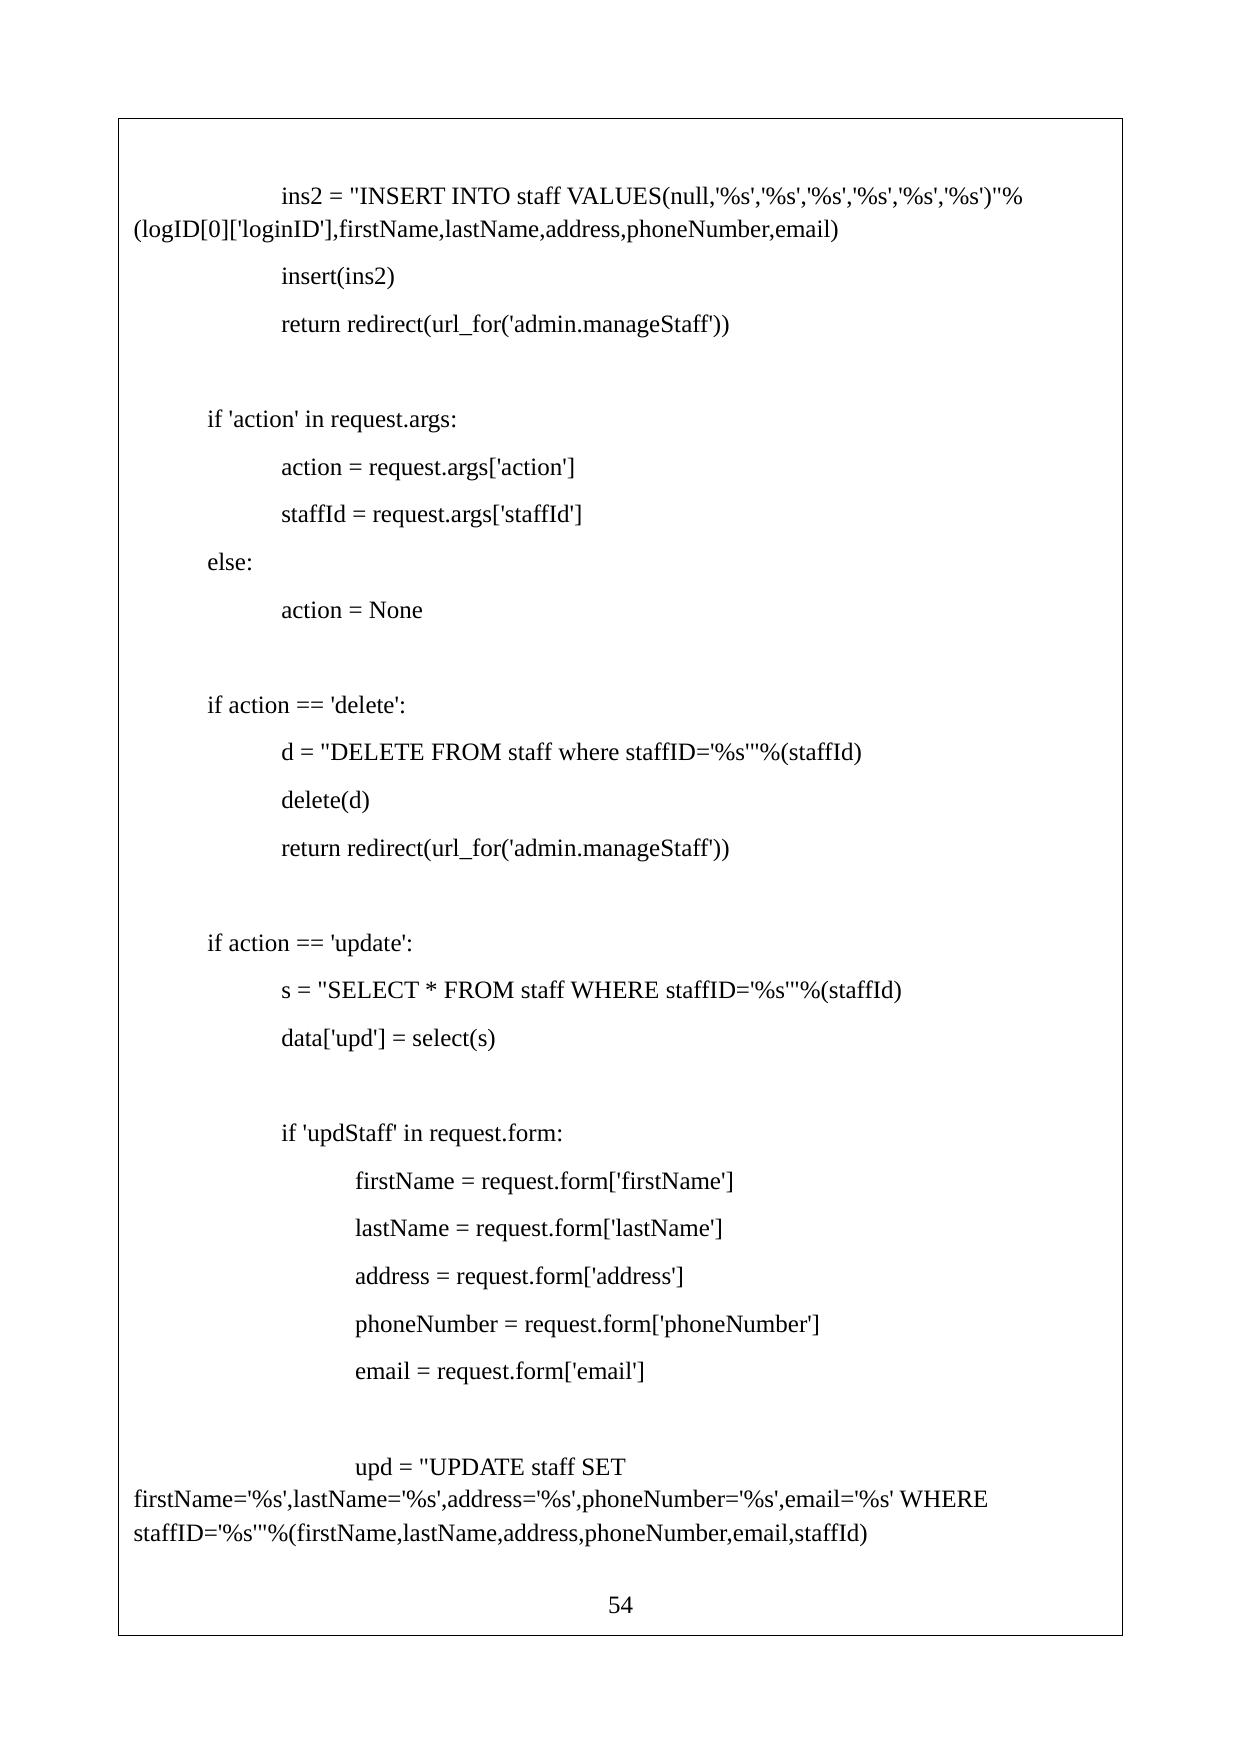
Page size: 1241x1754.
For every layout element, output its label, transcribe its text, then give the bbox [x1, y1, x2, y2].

text email = request.form['email'] [133, 1356, 1107, 1385]
text d = "DELETE FROM staff where staffID='%s'"%(staffId) [133, 737, 1107, 766]
text return redirect(url_for('admin.manageStaff')) [133, 309, 1107, 338]
text action = None [133, 595, 1107, 623]
text else: [133, 547, 1107, 576]
text return redirect(url_for('admin.manageStaff')) [133, 833, 1107, 861]
text staffId = request.args['staffId'] [133, 499, 1107, 528]
text ins2 = "INSERT INTO staff VALUES(null,'%s','%s','%s','%s','%s','%s')"%(logID[0]['loginID'],firstName,lastName,address,phoneNumber,email) [133, 181, 1107, 243]
text insert(ins2) [133, 261, 1107, 290]
text lastName = request.form['lastName'] [133, 1213, 1107, 1242]
text delete(d) [133, 785, 1107, 814]
text upd = "UPDATE staff SET firstName='%s',lastName='%s',address='%s',phoneNumber='%s',email='%s' WHERE staffID='%s'"%(firstName,lastName,address,phoneNumber,email,staffId) [133, 1452, 1107, 1546]
text phoneNumber = request.form['phoneNumber'] [133, 1309, 1107, 1337]
text action = request.args['action'] [133, 452, 1107, 481]
text firstName = request.form['firstName'] [133, 1166, 1107, 1195]
text s = "SELECT * FROM staff WHERE staffID='%s'"%(staffId) [133, 976, 1107, 1004]
text if action == 'update': [133, 928, 1107, 957]
text data['upd'] = select(s) [133, 1023, 1107, 1052]
text if 'updStaff' in request.form: [133, 1118, 1107, 1147]
text if action == 'delete': [133, 690, 1107, 719]
text if 'action' in request.args: [133, 404, 1107, 433]
text address = request.form['address'] [133, 1261, 1107, 1290]
